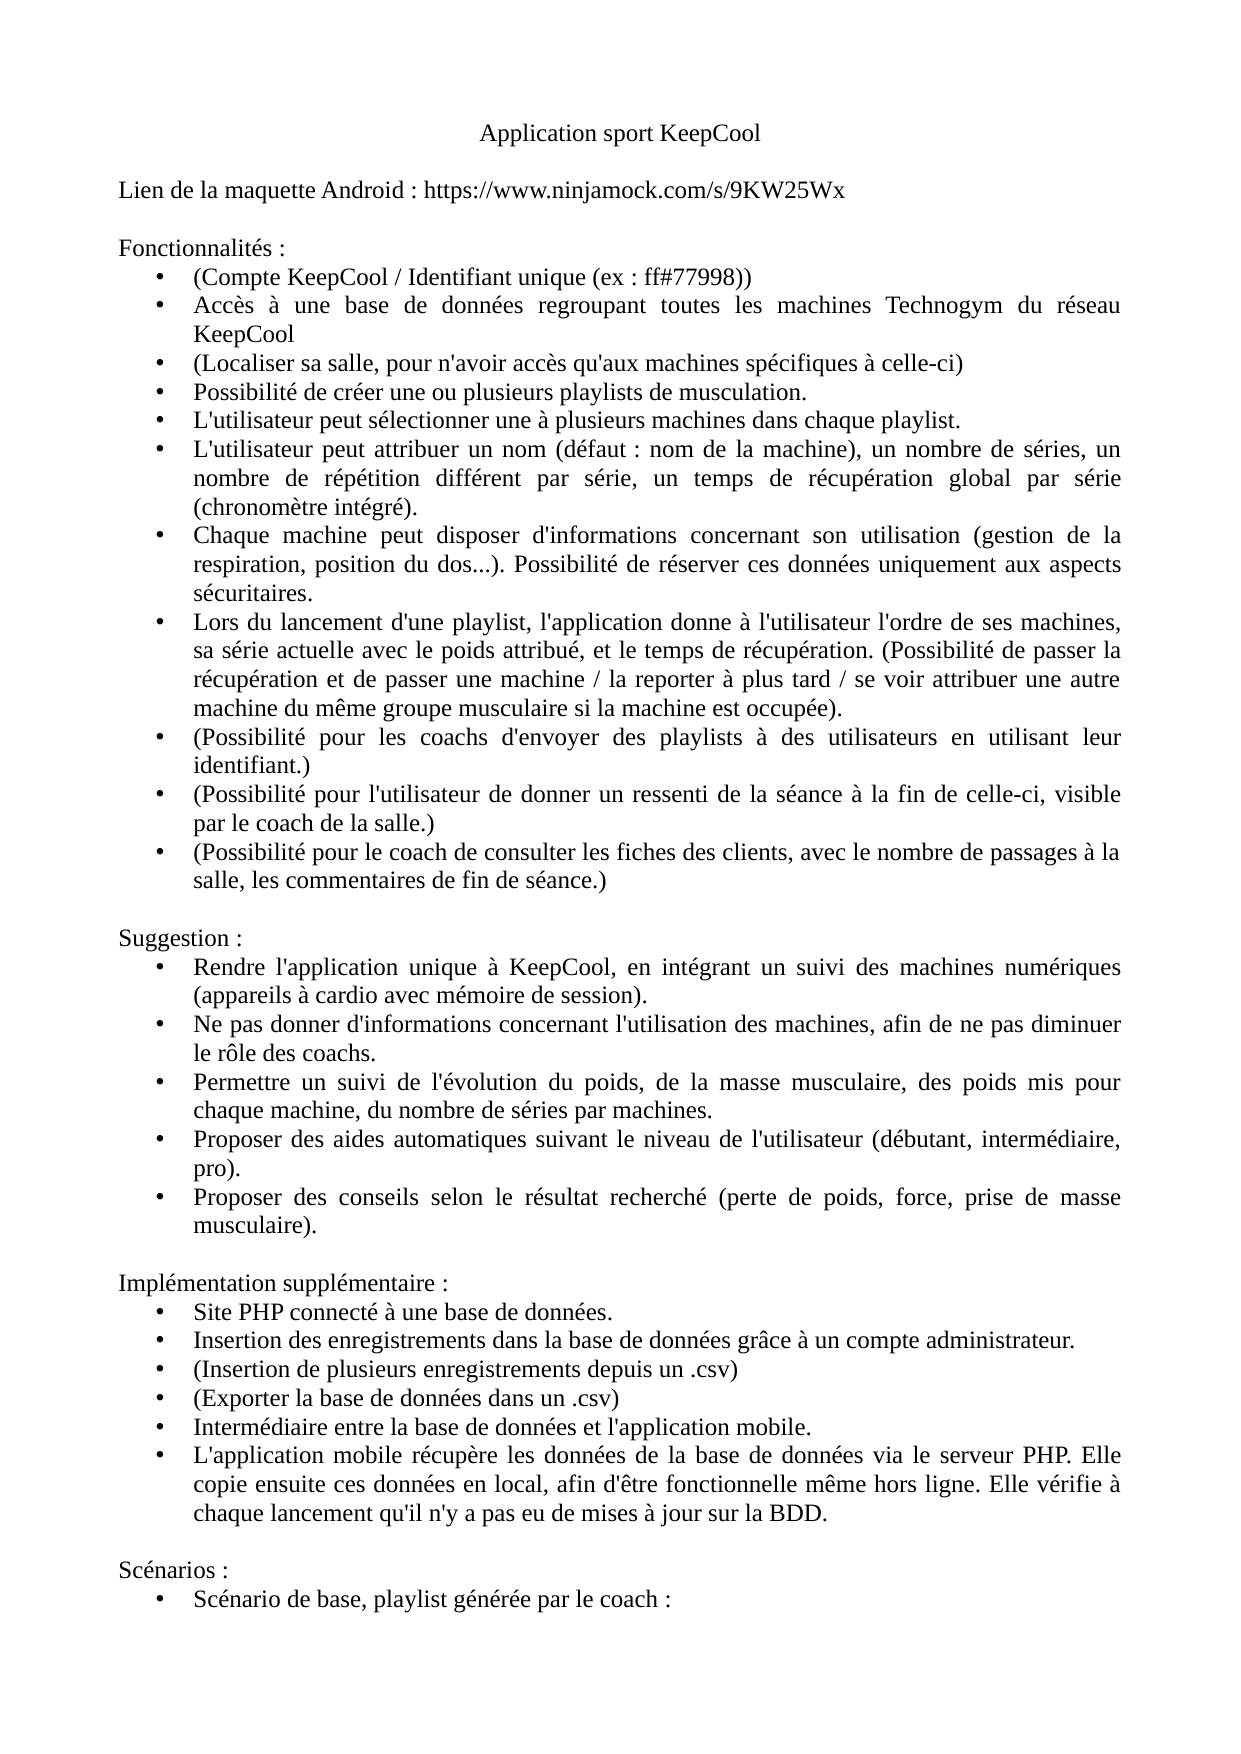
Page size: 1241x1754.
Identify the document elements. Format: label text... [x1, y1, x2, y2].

list (Compte KeepCool / Identifiant unique (ex : ff#77998)) [156, 262, 1122, 291]
text Suggestion : [118, 923, 1122, 952]
list Rendre l'application unique à KeepCool, en intégrant un suivi des machines numériques (appareils à cardio avec mémoire de session). [156, 952, 1122, 1009]
text Scénarios : [118, 1556, 1122, 1584]
list (Localiser sa salle, pour n'avoir accès qu'aux machines spécifiques à celle-ci) [156, 348, 1122, 377]
list Ne pas donner d'informations concernant l'utilisation des machines, afin de ne pas diminuer le rôle des coachs. [156, 1009, 1122, 1067]
text Implémentation supplémentaire : [118, 1268, 1122, 1297]
list Accès à une base de données regroupant toutes les machines Technogym du réseau KeepCool [156, 291, 1122, 348]
list (Possibilité pour le coach de consulter les fiches des clients, avec le nombre de passages à la salle, les commentaires de fin de séance.) [156, 837, 1122, 894]
list L'utilisateur peut attribuer un nom (défaut : nom de la machine), un nombre de séries, un nombre de répétition différent par série, un temps de récupération global par série (chronomètre intégré). [156, 434, 1122, 521]
list Proposer des aides automatiques suivant le niveau de l'utilisateur (débutant, intermédiaire, pro). [156, 1124, 1122, 1182]
list (Possibilité pour les coachs d'envoyer des playlists à des utilisateurs en utilisant leur identifiant.) [156, 722, 1122, 779]
list Lors du lancement d'une playlist, l'application donne à l'utilisateur l'ordre de ses machines, sa série actuelle avec le poids attribué, et le temps de récupération. (Possibilité de passer la récupération et de passer une machine / la reporter à plus tard / se voir attribuer une autre machine du même groupe musculaire si la machine est occupée). [156, 607, 1122, 722]
list Proposer des conseils selon le résultat recherché (perte de poids, force, prise de masse musculaire). [156, 1182, 1122, 1239]
text Fonctionnalités : [118, 233, 1122, 262]
list Intermédiaire entre la base de données et l'application mobile. [156, 1412, 1122, 1441]
list Permettre un suivi de l'évolution du poids, de la masse musculaire, des poids mis pour chaque machine, du nombre de séries par machines. [156, 1067, 1122, 1124]
list L'application mobile récupère les données de la base de données via le serveur PHP. Elle copie ensuite ces données en local, afin d'être fonctionnelle même hors ligne. Elle vérifie à chaque lancement qu'il n'y a pas eu de mises à jour sur la BDD. [156, 1441, 1122, 1527]
list Chaque machine peut disposer d'informations concernant son utilisation (gestion de la respiration, position du dos...). Possibilité de réserver ces données uniquement aux aspects sécuritaires. [156, 521, 1122, 607]
text Application sport KeepCool [118, 118, 1122, 147]
list (Exporter la base de données dans un .csv) [156, 1383, 1122, 1412]
list (Possibilité pour l'utilisateur de donner un ressenti de la séance à la fin de celle-ci, visible par le coach de la salle.) [156, 779, 1122, 837]
text Lien de la maquette Android : https://www.ninjamock.com/s/9KW25Wx [118, 176, 1122, 204]
list Site PHP connecté à une base de données. [156, 1297, 1122, 1326]
list (Insertion de plusieurs enregistrements depuis un .csv) [156, 1354, 1122, 1383]
list Scénario de base, playlist générée par le coach : [156, 1584, 1122, 1613]
list L'utilisateur peut sélectionner une à plusieurs machines dans chaque playlist. [156, 406, 1122, 434]
list Possibilité de créer une ou plusieurs playlists de musculation. [156, 377, 1122, 406]
list Insertion des enregistrements dans la base de données grâce à un compte administrateur. [156, 1326, 1122, 1354]
